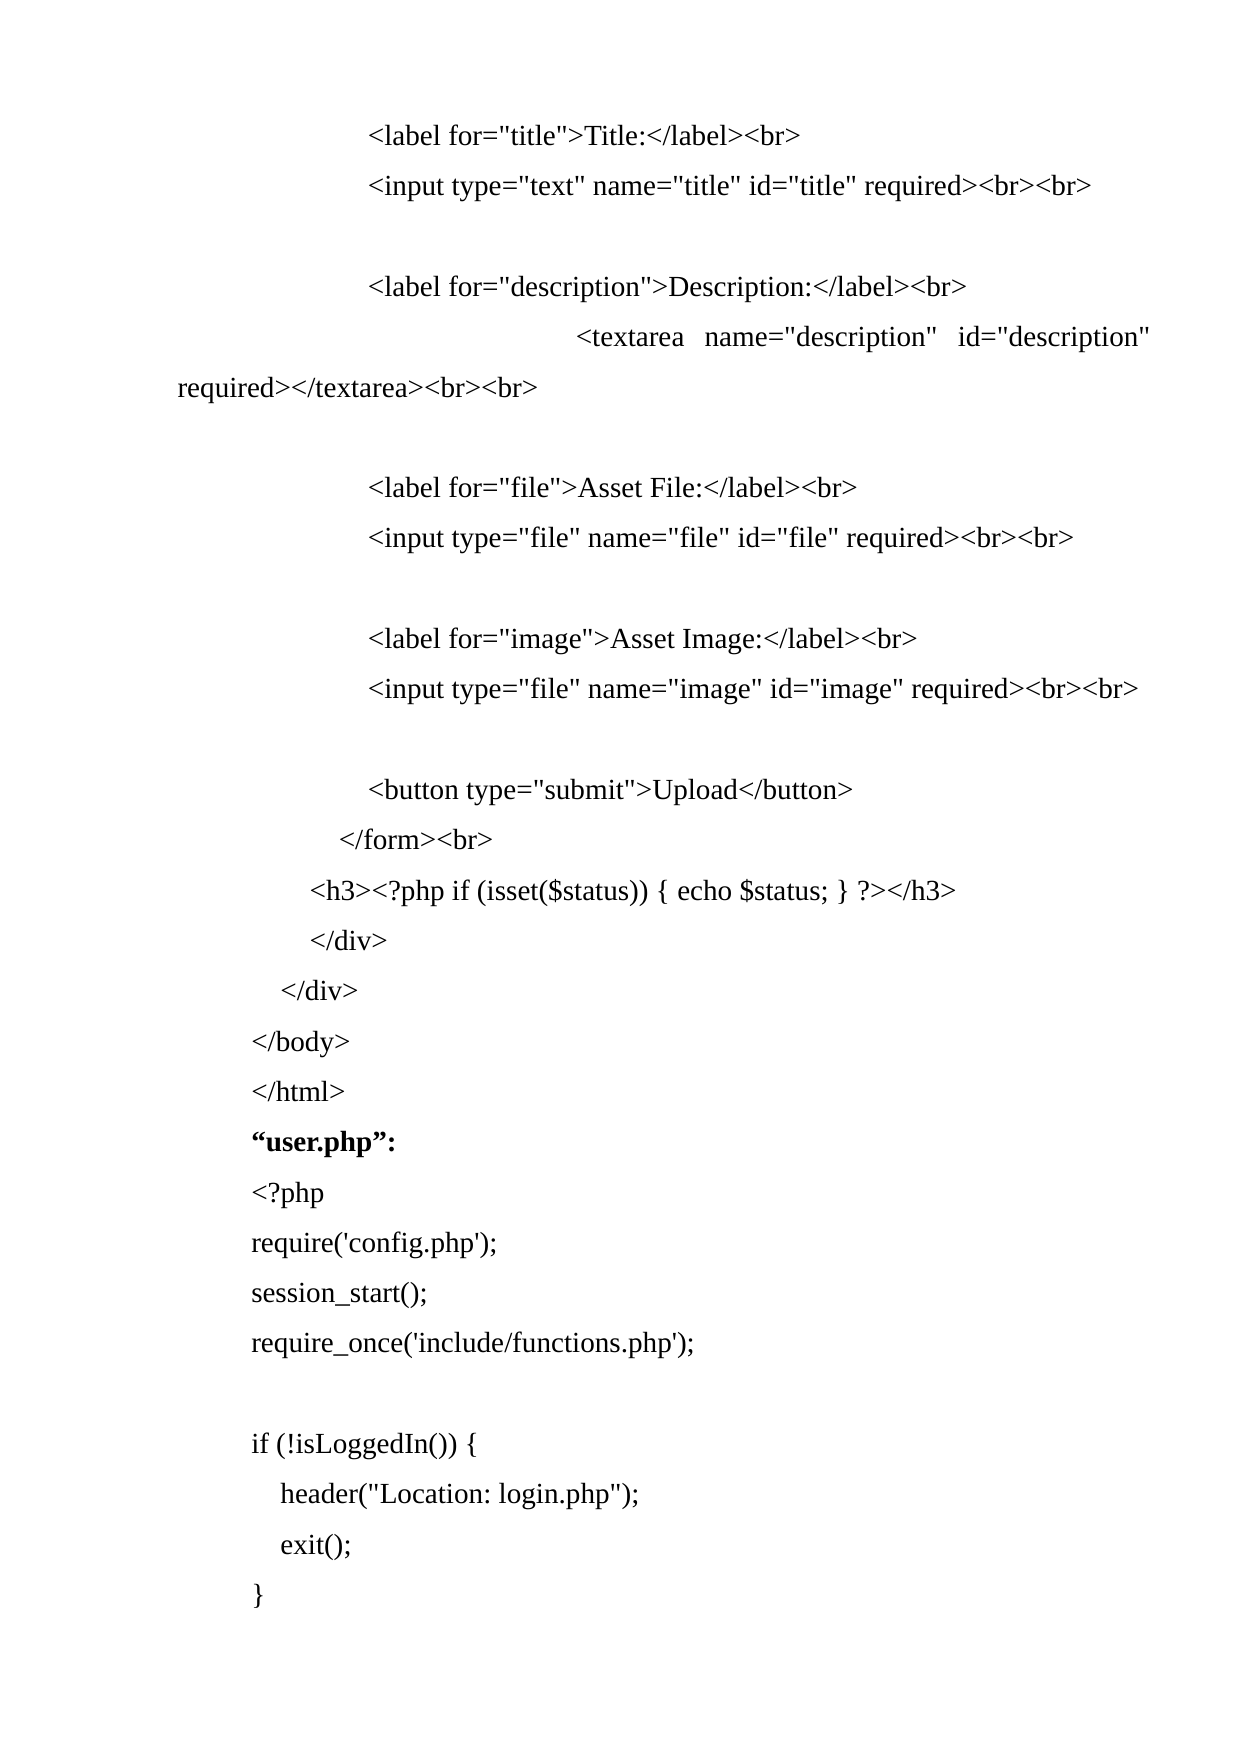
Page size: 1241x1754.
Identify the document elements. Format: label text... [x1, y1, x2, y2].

text <label for="file">Asset File:</label><br> [177, 470, 1152, 504]
text if (!isLoggedIn()) { [177, 1426, 1152, 1460]
text } [177, 1577, 1152, 1611]
text require_once('include/functions.php'); [177, 1326, 1152, 1359]
text </div> [177, 923, 1152, 957]
text <textarea name="description" id="description" required></textarea><br><br> [177, 319, 1152, 403]
text header("Location: login.php"); [177, 1477, 1152, 1510]
text </form><br> [177, 822, 1152, 856]
text <input type="text" name="title" id="title" required><br><br> [177, 168, 1152, 202]
text <label for="title">Title:</label><br> [177, 118, 1152, 152]
text <?php [177, 1175, 1152, 1208]
text </html> [177, 1074, 1152, 1108]
text <label for="image">Asset Image:</label><br> [177, 621, 1152, 655]
text require('config.php'); [177, 1225, 1152, 1258]
text </body> [177, 1024, 1152, 1057]
text exit(); [177, 1527, 1152, 1560]
text <h3><?php if (isset($status)) { echo $status; } ?></h3> [177, 873, 1152, 906]
text <input type="file" name="file" id="file" required><br><br> [177, 521, 1152, 554]
text <button type="submit">Upload</button> [177, 772, 1152, 806]
text </div> [177, 973, 1152, 1007]
text “user.php”: [177, 1124, 1152, 1158]
text <input type="file" name="image" id="image" required><br><br> [177, 672, 1152, 705]
text session_start(); [177, 1275, 1152, 1309]
text <label for="description">Description:</label><br> [177, 269, 1152, 303]
